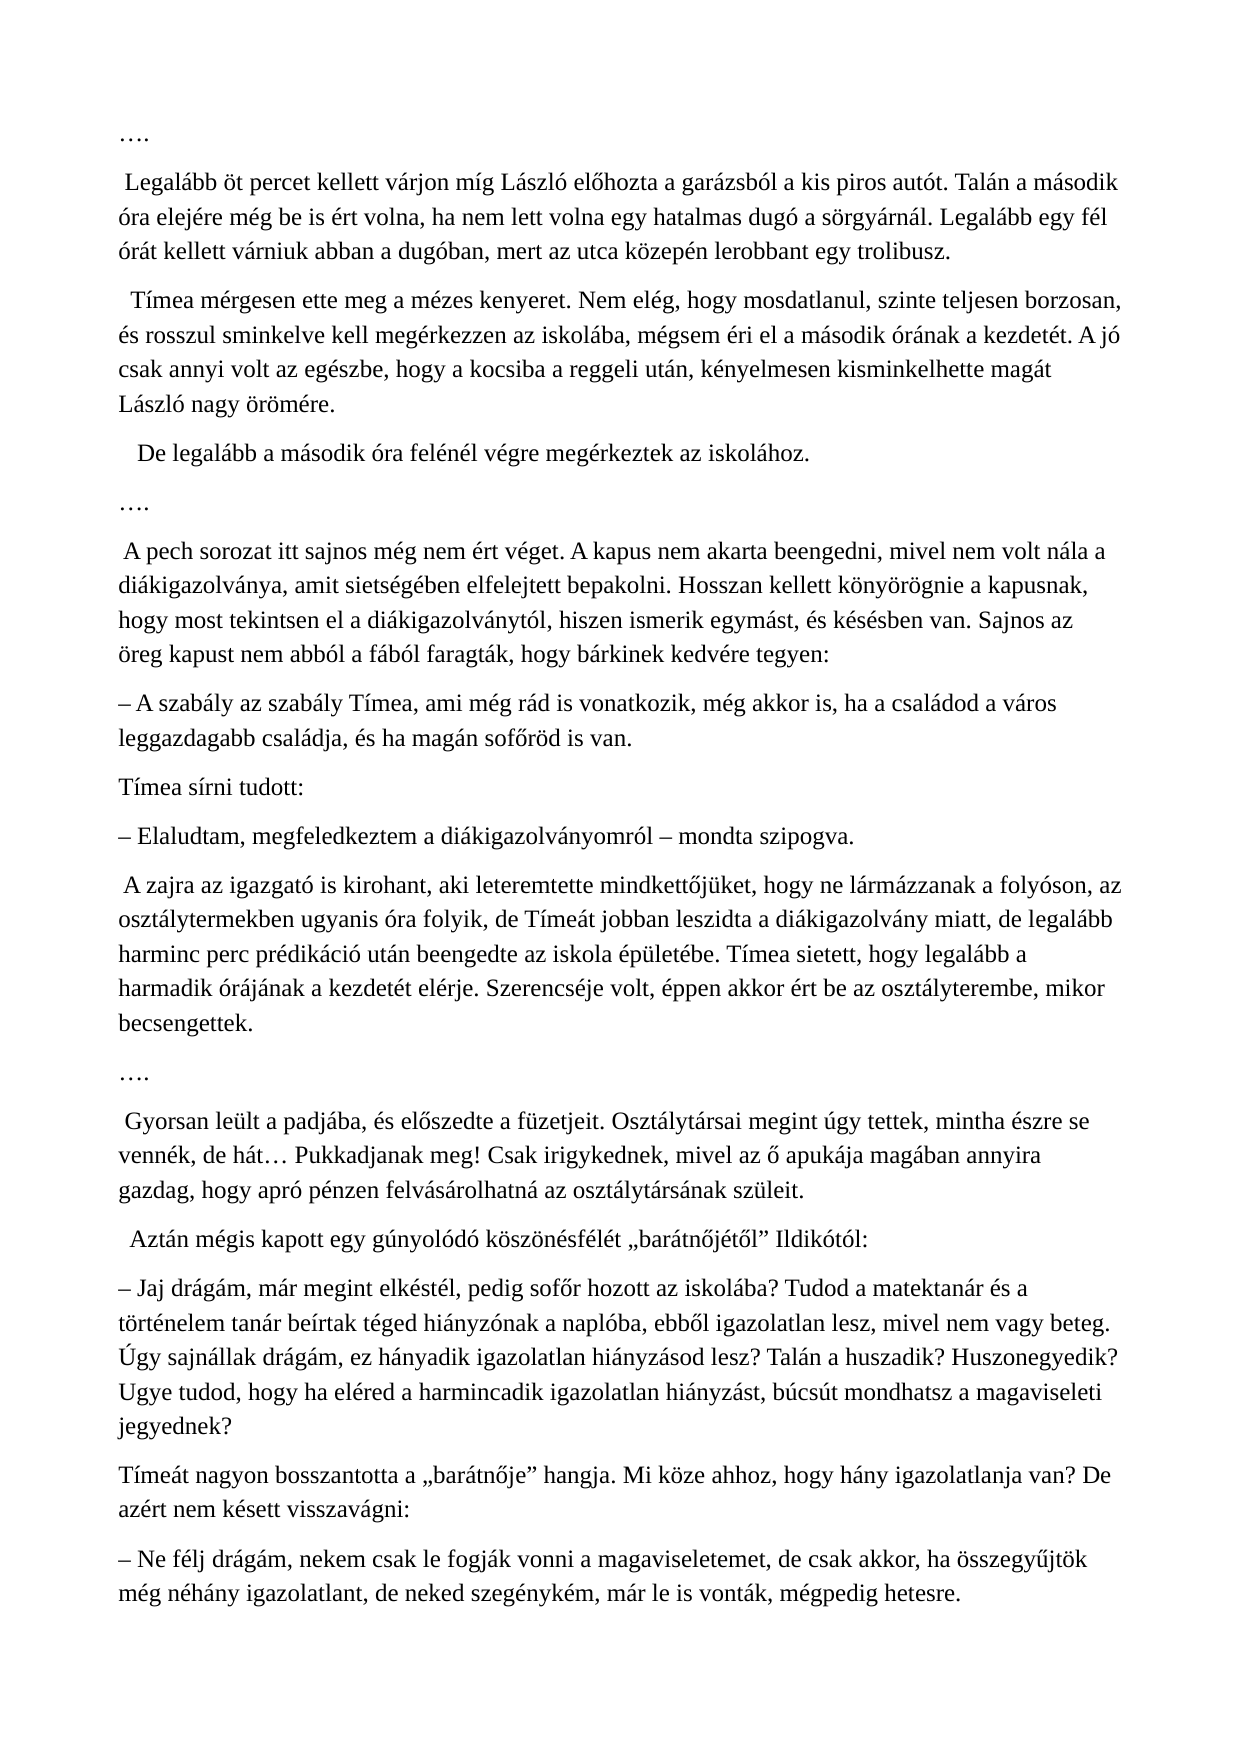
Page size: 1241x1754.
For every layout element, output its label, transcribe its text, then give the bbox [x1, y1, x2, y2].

text Aztán mégis kapott egy gúnyolódó köszönésfélét „barátnőjétől” Ildikótól: [118, 1224, 1122, 1253]
text – Ne félj drágám, nekem csak le fogják vonni a magaviseletemet, de csak akkor, ha összegyűjtök még néhány igazolatlant, de neked szegénykém, már le is vonták, mégpedig hetesre. [118, 1544, 1122, 1607]
text – A szabály az szabály Tímea, ami még rád is vonatkozik, még akkor is, ha a családod a város leggazdagabb családja, és ha magán sofőröd is van. [118, 688, 1122, 752]
text – Elaludtam, megfeledkeztem a diákigazolványomról – mondta szipogva. [118, 821, 1122, 850]
text A zajra az igazgató is kirohant, aki leteremtette mindkettőjüket, hogy ne lármázzanak a folyóson, az osztálytermekben ugyanis óra folyik, de Tímeát jobban leszidta a diákigazolvány miatt, de legalább harminc perc prédikáció után beengedte az iskola épületébe. Tímea sietett, hogy legalább a harmadik órájának a kezdetét elérje. Szerencséje volt, éppen akkor ért be az osztályterembe, mikor becsengettek. [118, 870, 1122, 1037]
text …. [118, 1057, 1122, 1086]
text Tímea mérgesen ette meg a mézes kenyeret. Nem elég, hogy mosdatlanul, szinte teljesen borzosan, és rosszul sminkelve kell megérkezzen az iskolába, mégsem éri el a második órának a kezdetét. A jó csak annyi volt az egészbe, hogy a kocsiba a reggeli után, kényelmesen kisminkelhette magát László nagy örömére. [118, 285, 1122, 417]
text …. [118, 118, 1122, 147]
text Legalább öt percet kellett várjon míg László előhozta a garázsból a kis piros autót. Talán a második óra elejére még be is ért volna, ha nem lett volna egy hatalmas dugó a sörgyárnál. Legalább egy fél órát kellett várniuk abban a dugóban, mert az utca közepén lerobbant egy trolibusz. [118, 167, 1122, 265]
text – Jaj drágám, már megint elkéstél, pedig sofőr hozott az iskolába? Tudod a matektanár és a történelem tanár beírtak téged hiányzónak a naplóba, ebből igazolatlan lesz, mivel nem vagy beteg. Úgy sajnállak drágám, ez hányadik igazolatlan hiányzásod lesz? Talán a huszadik? Huszonegyedik? Ugye tudod, hogy ha eléred a harmincadik igazolatlan hiányzást, búcsút mondhatsz a magaviseleti jegyednek? [118, 1273, 1122, 1440]
text Tímea sírni tudott: [118, 772, 1122, 801]
text Gyorsan leült a padjába, és előszedte a füzetjeit. Osztálytársai megint úgy tettek, mintha észre se vennék, de hát… Pukkadjanak meg! Csak irigykednek, mivel az ő apukája magában annyira gazdag, hogy apró pénzen felvásárolhatná az osztálytársának szüleit. [118, 1106, 1122, 1204]
text De legalább a második óra felénél végre megérkeztek az iskolához. [118, 438, 1122, 466]
text A pech sorozat itt sajnos még nem ért véget. A kapus nem akarta beengedni, mivel nem volt nála a diákigazolványa, amit sietségében elfelejtett bepakolni. Hosszan kellett könyörögnie a kapusnak, hogy most tekintsen el a diákigazolványtól, hiszen ismerik egymást, és késésben van. Sajnos az öreg kapust nem abból a fából faragták, hogy bárkinek kedvére tegyen: [118, 536, 1122, 668]
text …. [118, 487, 1122, 516]
text Tímeát nagyon bosszantotta a „barátnője” hangja. Mi köze ahhoz, hogy hány igazolatlanja van? De azért nem késett visszavágni: [118, 1460, 1122, 1523]
